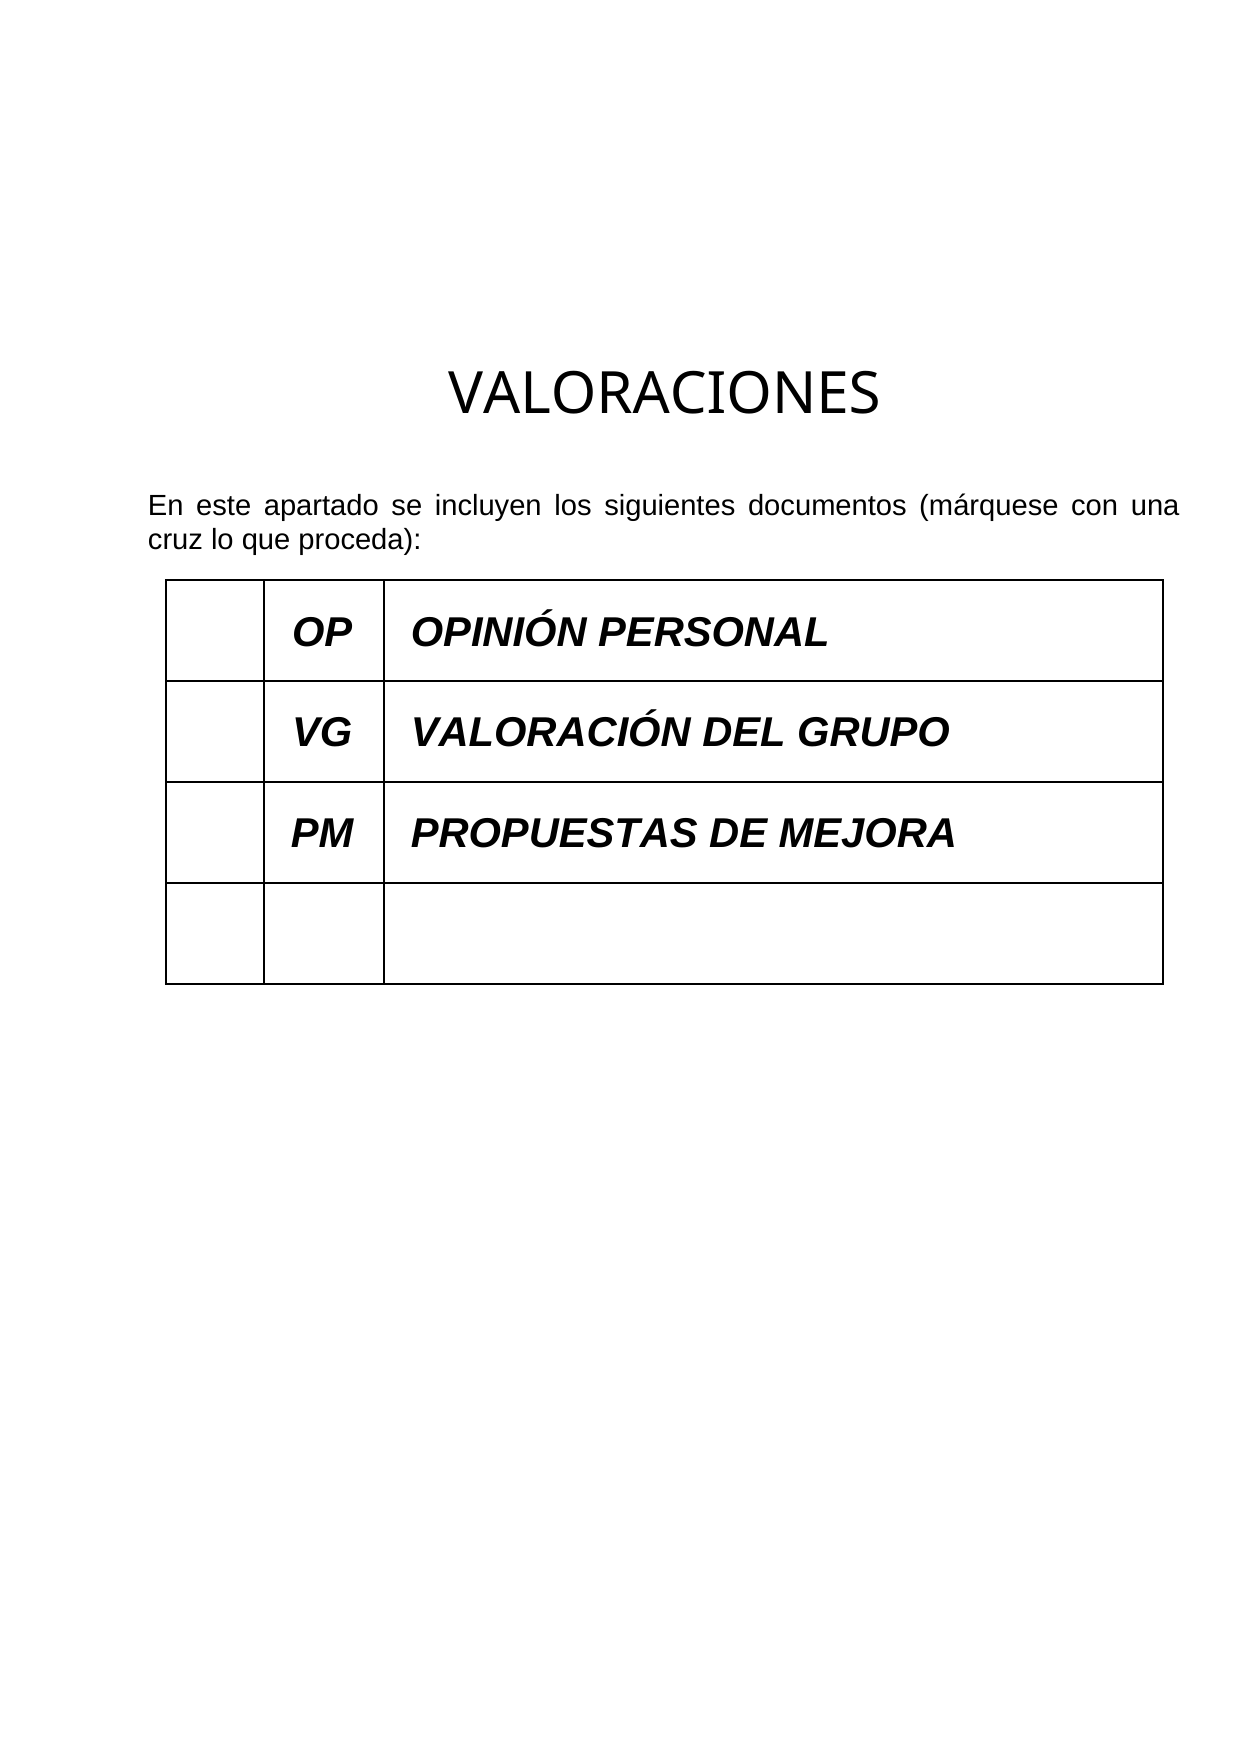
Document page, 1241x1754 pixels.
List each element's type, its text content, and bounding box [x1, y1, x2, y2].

subtitle VALORACIONES [148, 351, 1181, 431]
table_header OPINIÓN PERSONAL [385, 581, 1162, 680]
table_cell PM [265, 783, 383, 882]
table_cell [167, 682, 263, 781]
table_cell VG [265, 682, 383, 781]
table_cell [167, 884, 263, 983]
text En este apartado se incluyen los siguientes documentos (márquese con una cruz lo que proceda): [148, 488, 1181, 555]
table_cell [385, 884, 1162, 983]
table_cell VALORACIÓN DEL GRUPO [385, 682, 1162, 781]
table_header OP [265, 581, 383, 680]
table_cell [265, 884, 383, 983]
table_cell [167, 783, 263, 882]
table_header [167, 581, 263, 680]
table_cell PROPUESTAS DE MEJORA [385, 783, 1162, 882]
